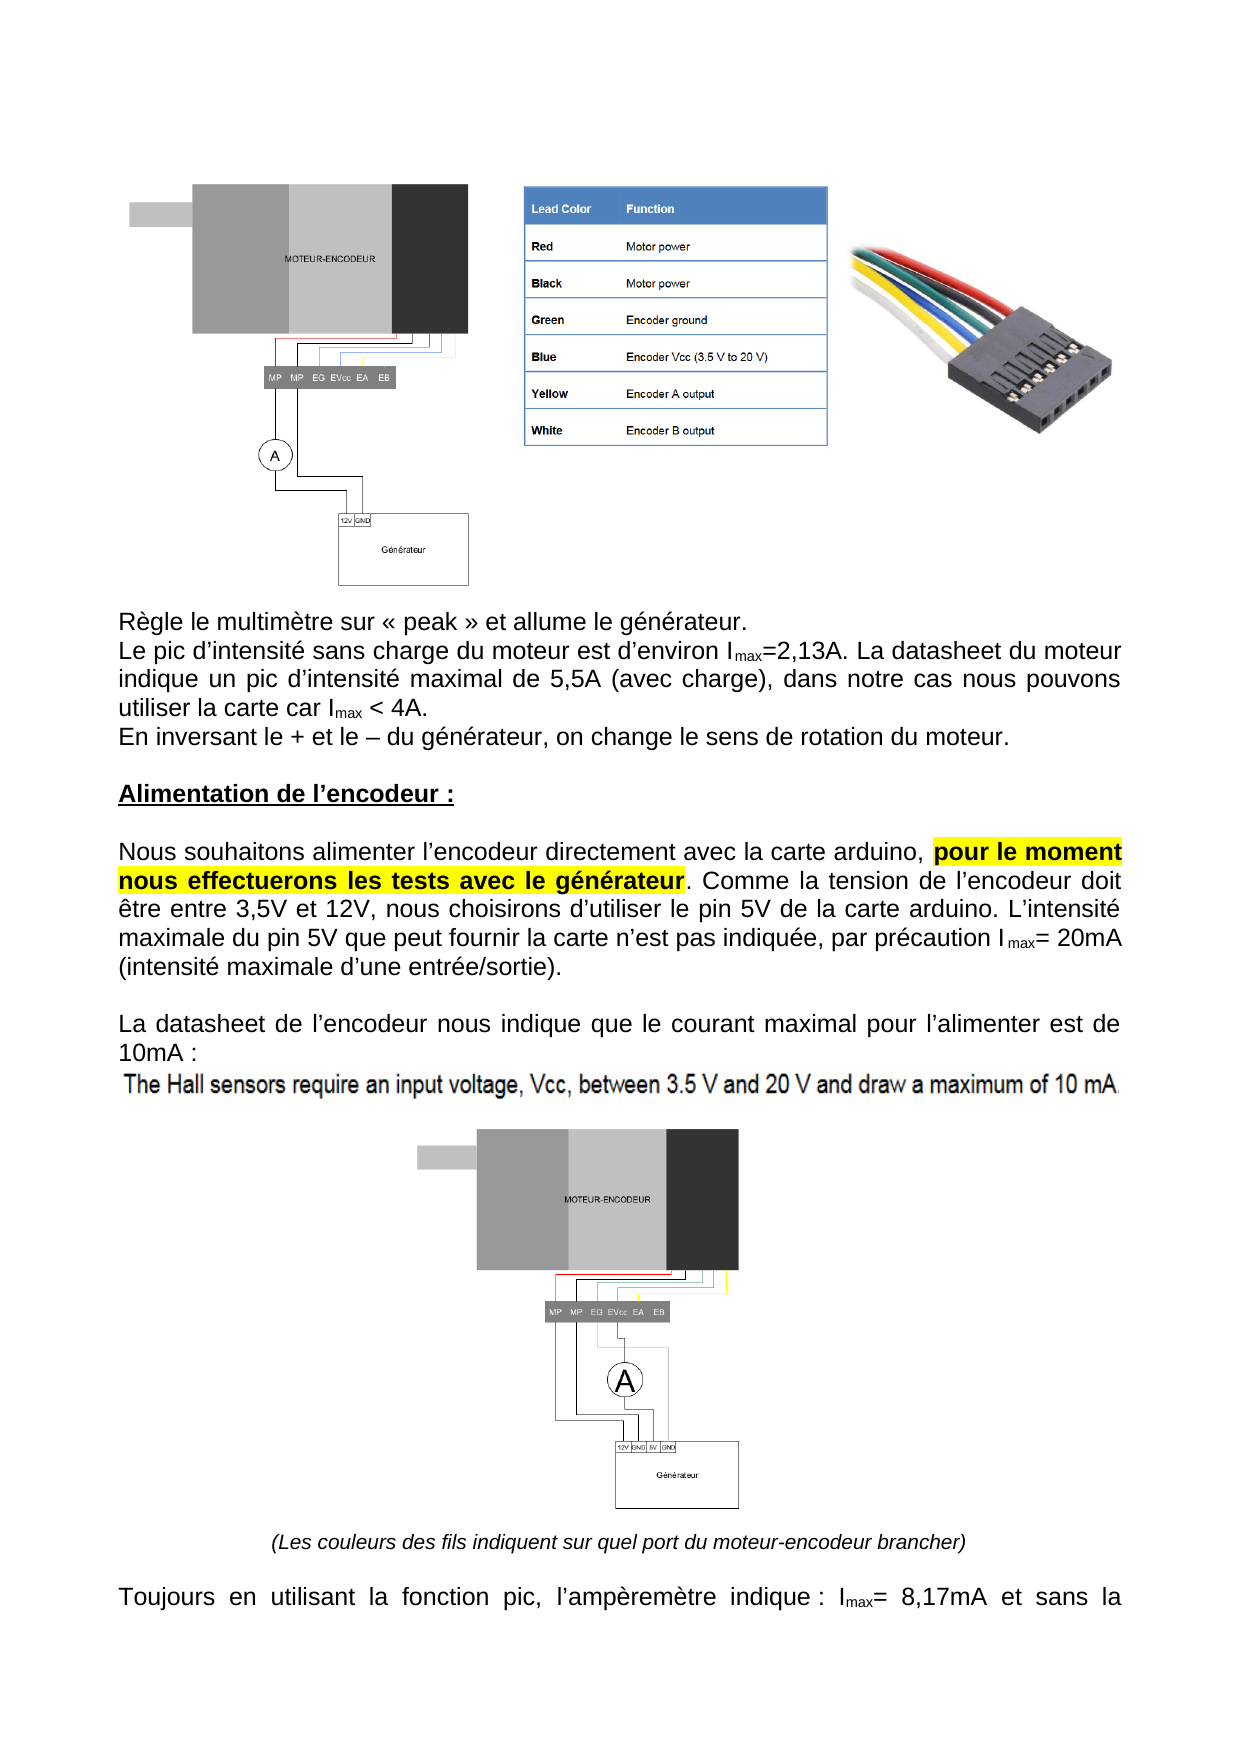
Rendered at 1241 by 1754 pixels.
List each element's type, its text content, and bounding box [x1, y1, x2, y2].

text Nous souhaitons alimenter l’encodeur directement avec la carte arduino, pour le moment nous effectuerons les tests avec le générateur. Comme la tension de l’encodeur doit être entre 3,5V et 12V, nous choisirons d’utiliser le pin 5V de la carte arduino. L’intensité maximale du pin 5V que peut fournir la carte n’est pas indiquée, par précaution Imax= 20mA (intensité maximale d’une entrée/sortie). [118, 837, 1122, 981]
text Règle le multimètre sur « peak » et allume le générateur. [118, 607, 1122, 636]
picture [407, 1118, 834, 1514]
picture [516, 173, 1123, 453]
text Alimentation de l’encodeur : [118, 779, 1122, 808]
text En inversant le + et le – du générateur, on change le sens de rotation du moteur. [118, 722, 1122, 751]
picture [121, 1067, 1119, 1099]
text La datasheet de l’encodeur nous indique que le courant maximal pour l’alimenter est de 10mA : [118, 1009, 1122, 1067]
text Le pic d’intensité sans charge du moteur est d’environ Imax=2,13A. La datasheet du moteur indique un pic d’intensité maximal de 5,5A (avec charge), dans notre cas nous pouvons utiliser la carte car Imax < 4A. [118, 636, 1122, 722]
picture [118, 173, 474, 592]
text Toujours en utilisant la fonction pic, l’ampèremètre indique : Imax= 8,17mA et sans la [118, 1582, 1122, 1611]
text (Les couleurs des fils indiquent sur quel port du moteur-encodeur brancher) [118, 1530, 1122, 1554]
